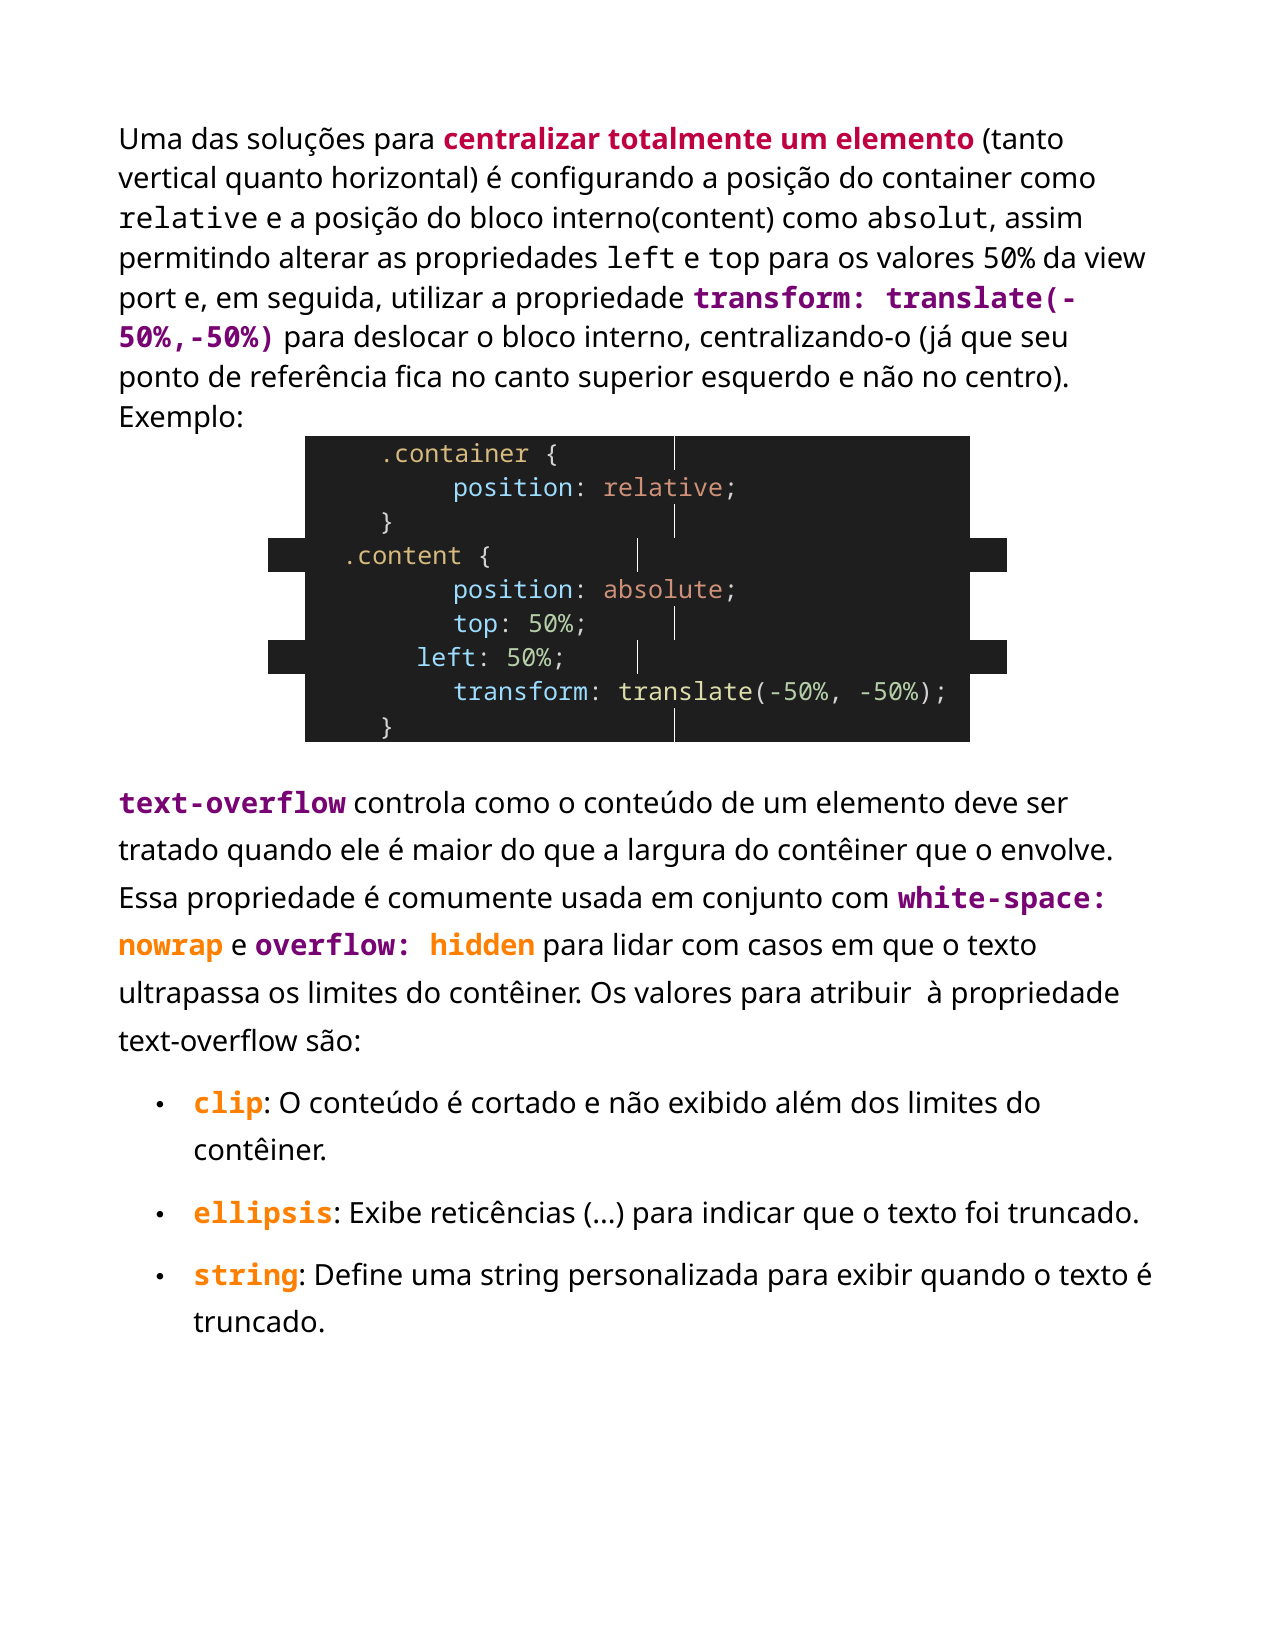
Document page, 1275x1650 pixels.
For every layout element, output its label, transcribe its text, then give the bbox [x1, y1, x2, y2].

text Uma das soluções para centralizar totalmente um elemento (tanto vertical quanto horizontal) é configurando a posição do container como relative e a posição do bloco interno(content) como absolut, assim permitindo alterar as propriedades left e top para os valores 50% da view port e, em seguida, utilizar a propriedade transform: translate(-50%,-50%) para deslocar o bloco interno, centralizando-o (já que seu ponto de referência fica no canto superior esquerdo e não no centro). Exemplo: [118, 118, 1157, 436]
list string: Define uma string personalizada para exibir quando o texto é truncado. [156, 1254, 1157, 1341]
text } [118, 504, 1157, 538]
text top: 50%; [118, 606, 1157, 640]
text position: absolute; [118, 572, 1157, 606]
list clip: O conteúdo é cortado e não exibido além dos limites do contêiner. [156, 1082, 1157, 1169]
text text-overflow controla como o conteúdo de um elemento deve ser tratado quando ele é maior do que a largura do contêiner que o envolve. Essa propriedade é comumente usada em conjunto com white-space: nowrap e overflow: hidden para lidar com casos em que o texto ultrapassa os limites do contêiner. Os valores para atribuir à propriedade text-overflow são: [118, 782, 1157, 1059]
text position: relative; [118, 470, 1157, 504]
text .container { [118, 436, 1157, 470]
text left: 50%; [118, 640, 1157, 674]
text .content { [118, 538, 1157, 572]
text transform: translate(-50%, -50%); [118, 674, 1157, 708]
text } [118, 708, 1157, 742]
list ellipsis: Exibe reticências (...) para indicar que o texto foi truncado. [156, 1192, 1157, 1232]
